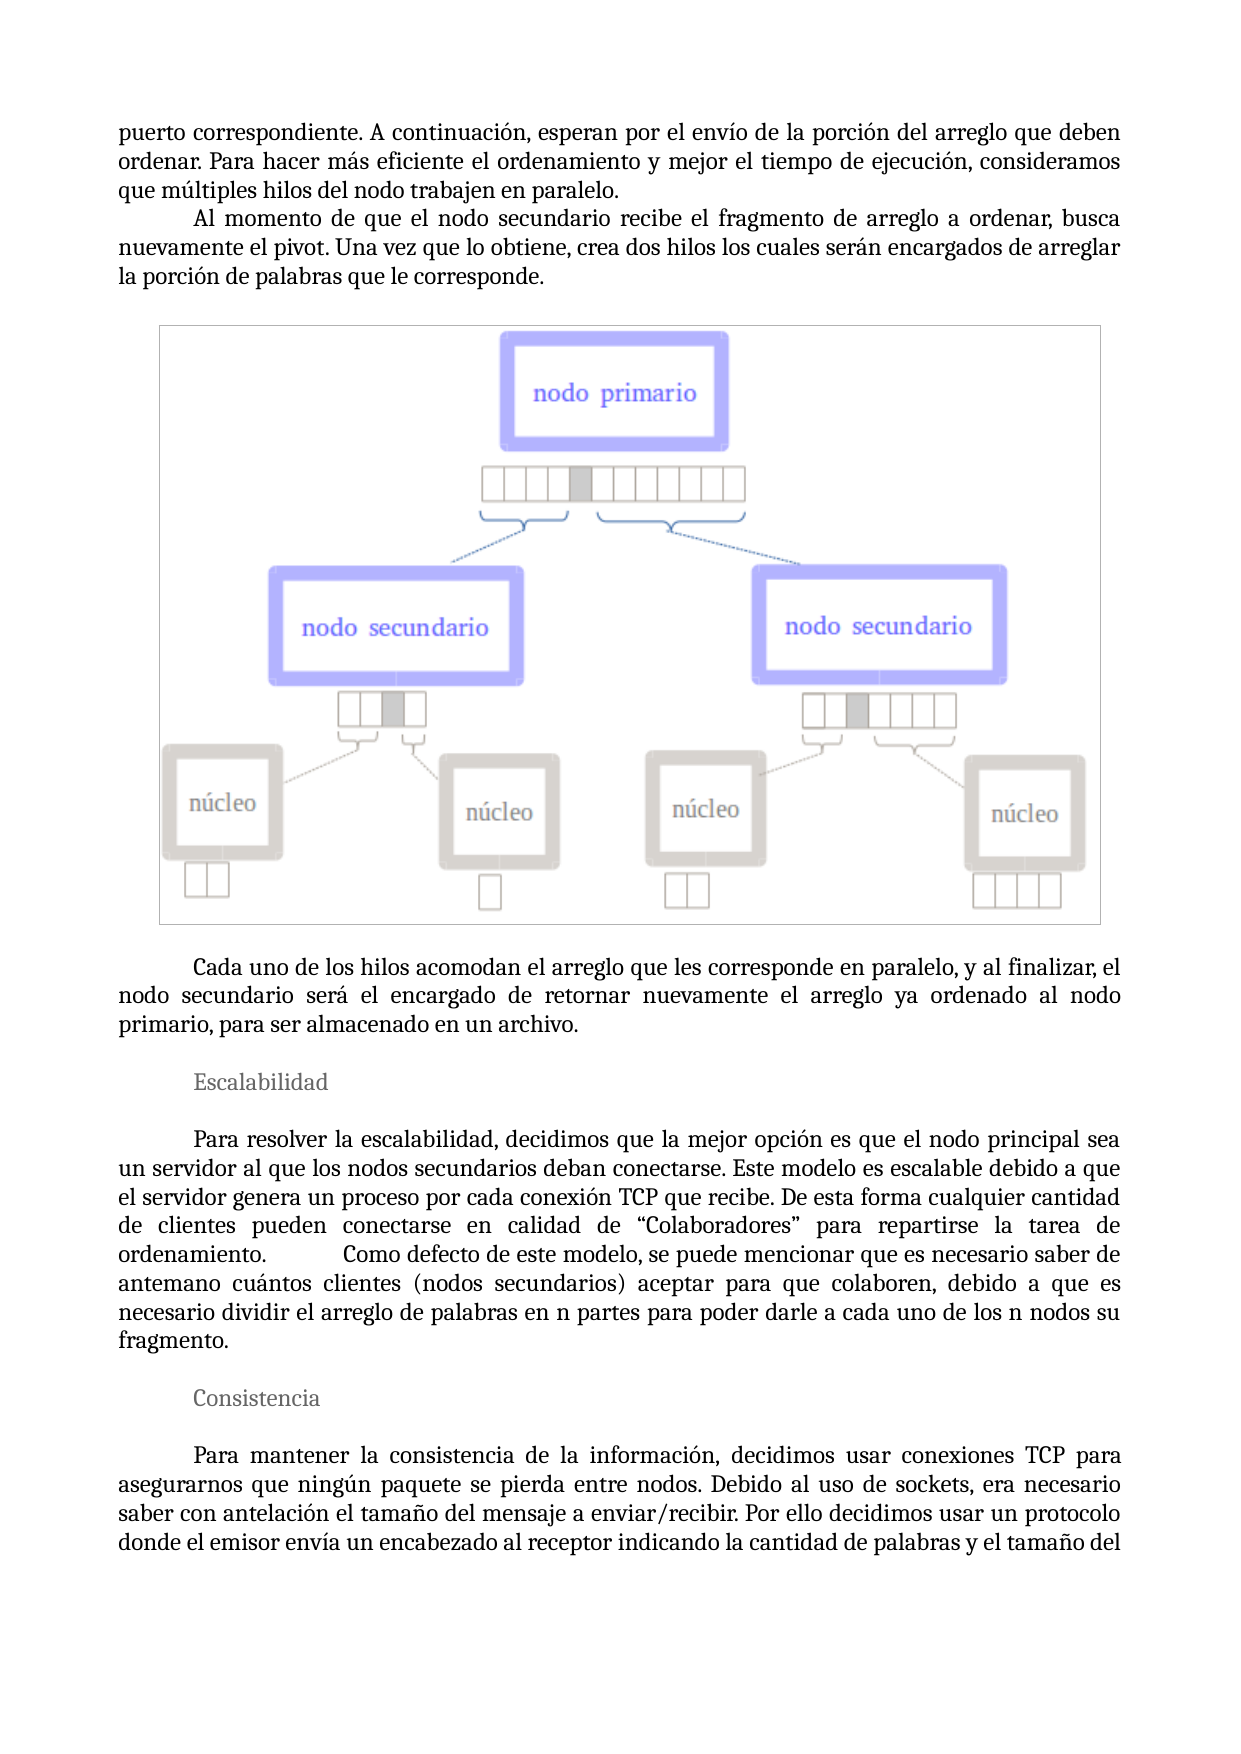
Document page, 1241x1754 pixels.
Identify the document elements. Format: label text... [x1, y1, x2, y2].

text Escalabilidad [118, 1067, 1122, 1096]
text Para mantener la consistencia de la información, decidimos usar conexiones TCP para asegurarnos que ningún paquete se pierda entre nodos. Debido al uso de sockets, era necesario saber con antelación el tamaño del mensaje a enviar/recibir. Por ello decidimos usar un protocolo donde el emisor envía un encabezado al receptor indicando la cantidad de palabras y el tamaño del [118, 1441, 1122, 1556]
text Para resolver la escalabilidad, decidimos que la mejor opción es que el nodo principal sea un servidor al que los nodos secundarios deban conectarse. Este modelo es escalable debido a que el servidor genera un proceso por cada conexión TCP que recibe. De esta forma cualquier cantidad de clientes pueden conectarse en calidad de “Colaboradores” para repartirse la tarea de ordenamiento. Como defecto de este modelo, se puede mencionar que es necesario saber de antemano cuántos clientes (nodos secundarios) aceptar para que colaboren, debido a que es necesario dividir el arreglo de palabras en n partes para poder darle a cada uno de los n nodos su fragmento. [118, 1125, 1122, 1355]
text Cada uno de los hilos acomodan el arreglo que les corresponde en paralelo, y al finalizar, el nodo secundario será el encargado de retornar nuevamente el arreglo ya ordenado al nodo primario, para ser almacenado en un archivo. [118, 952, 1122, 1039]
text puerto correspondiente. A continuación, esperan por el envío de la porción del arreglo que deben ordenar. Para hacer más eficiente el ordenamiento y mejor el tiempo de ejecución, consideramos que múltiples hilos del nodo trabajen en paralelo. [118, 118, 1122, 204]
picture [160, 326, 1100, 924]
text Consistencia [118, 1384, 1122, 1412]
text Al momento de que el nodo secundario recibe el fragmento de arreglo a ordenar, busca nuevamente el pivot. Una vez que lo obtiene, crea dos hilos los cuales serán encargados de arreglar la porción de palabras que le corresponde. [118, 204, 1122, 291]
